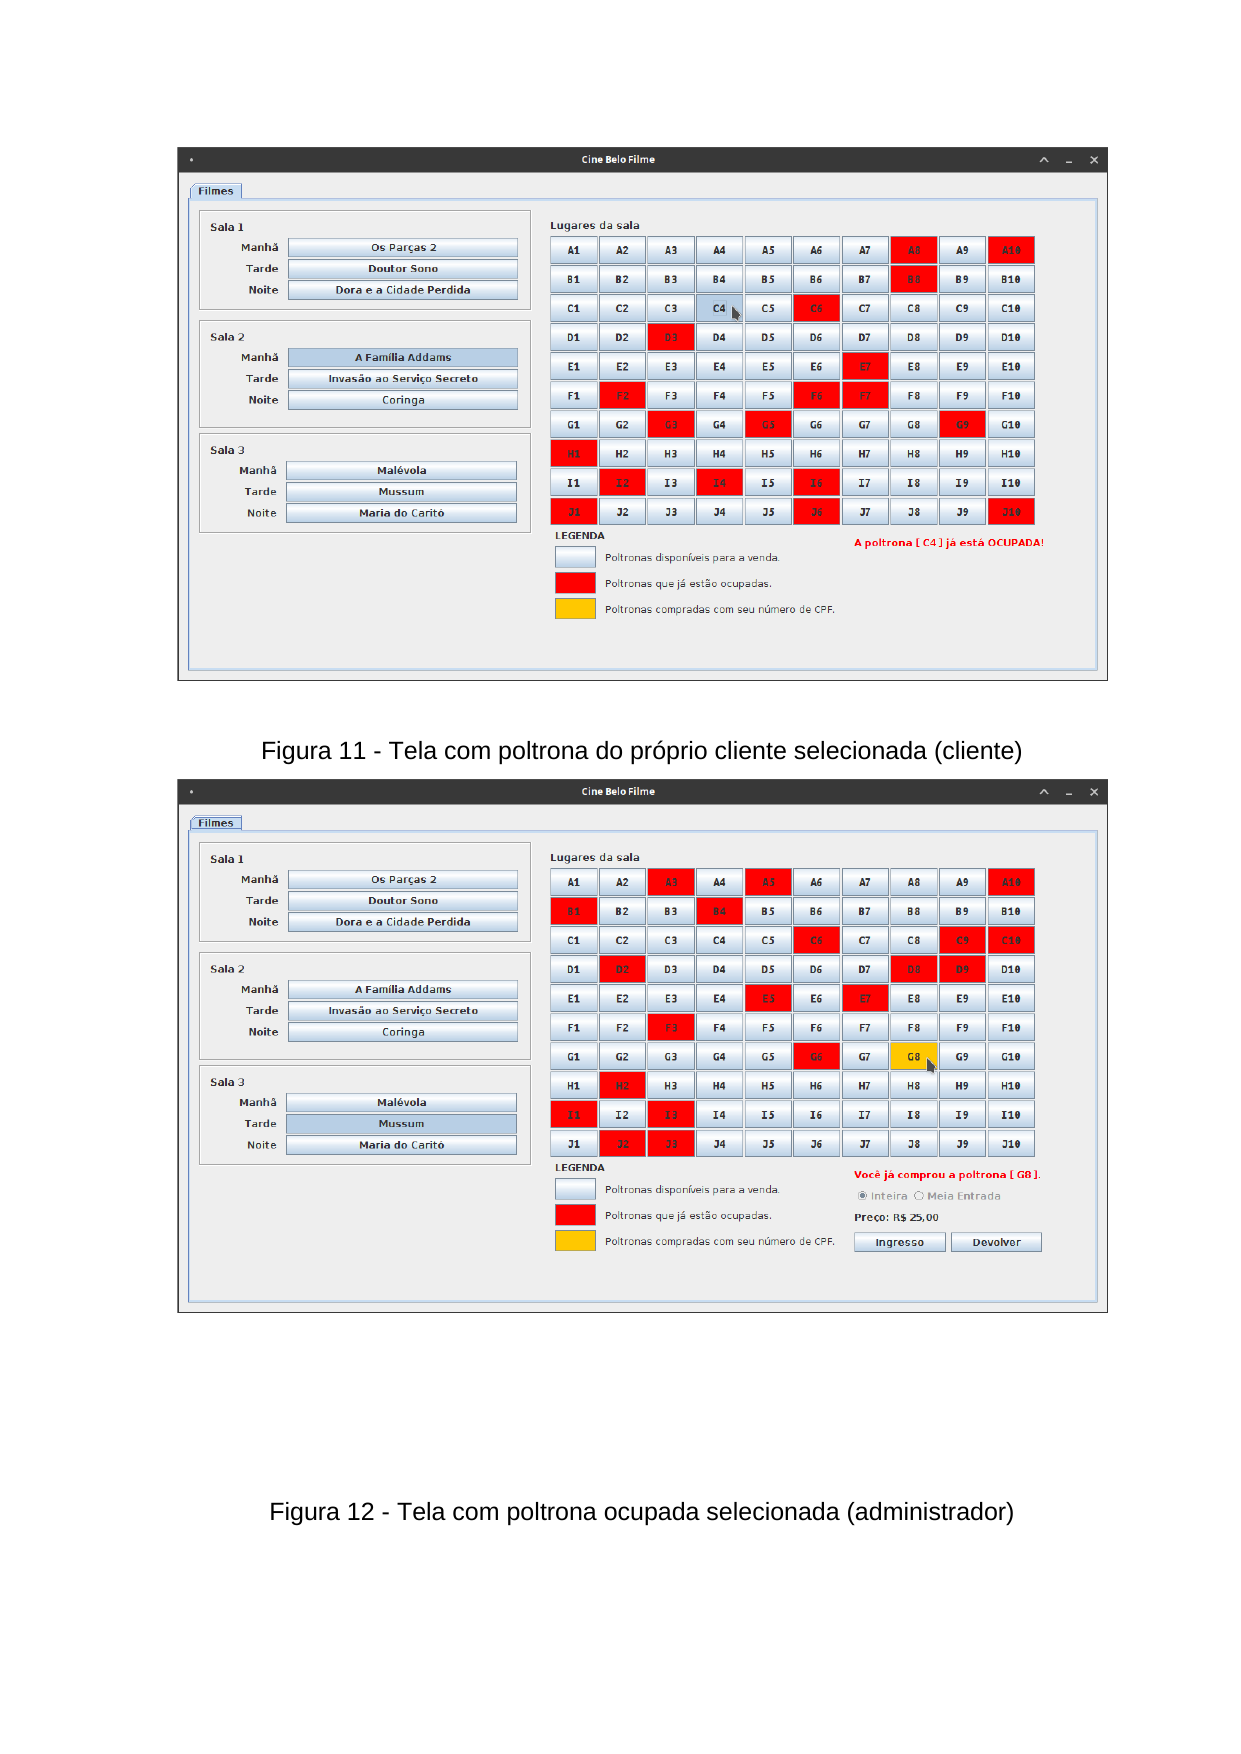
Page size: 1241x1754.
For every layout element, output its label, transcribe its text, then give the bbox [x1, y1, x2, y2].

text Figura 11 - Tela com poltrona do próprio cliente selecionada (cliente) [177, 736, 1107, 765]
picture [177, 779, 1108, 1313]
text Figura 12 - Tela com poltrona ocupada selecionada (administrador) [177, 1497, 1107, 1526]
picture [177, 147, 1108, 681]
